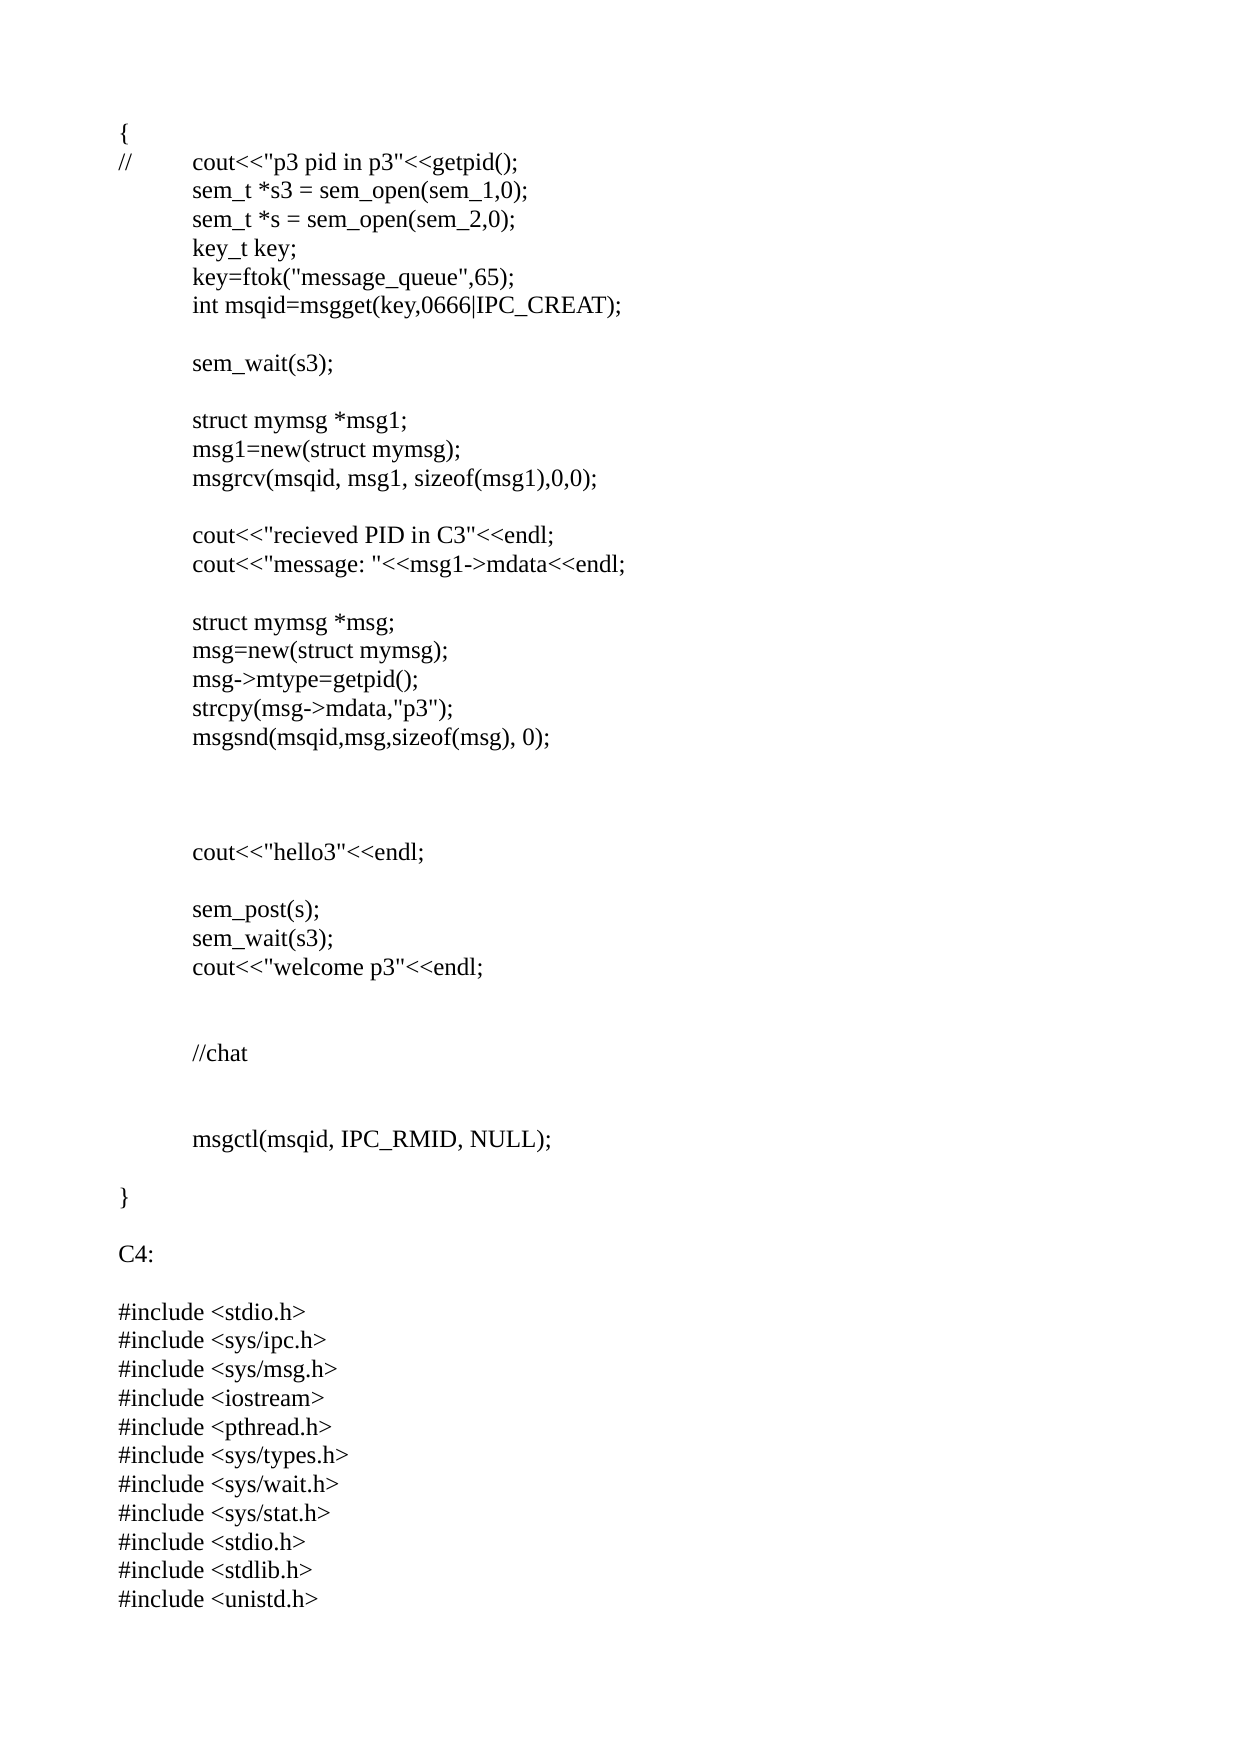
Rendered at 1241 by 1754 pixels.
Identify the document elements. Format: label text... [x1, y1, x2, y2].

text #include <sys/msg.h> [118, 1354, 1122, 1383]
text msgsnd(msqid,msg,sizeof(msg), 0); [118, 722, 1122, 751]
text #include <sys/wait.h> [118, 1469, 1122, 1498]
text key_t key; [118, 233, 1122, 262]
text key=ftok("message_queue",65); [118, 262, 1122, 291]
text #include <pthread.h> [118, 1412, 1122, 1441]
text { [118, 118, 1122, 147]
text #include <stdlib.h> [118, 1556, 1122, 1584]
text msg=new(struct mymsg); [118, 636, 1122, 664]
text //chat [118, 1038, 1122, 1067]
text sem_t *s3 = sem_open(sem_1,0); [118, 176, 1122, 204]
text #include <stdio.h> [118, 1527, 1122, 1556]
text sem_post(s); [118, 894, 1122, 923]
text #include <sys/ipc.h> [118, 1326, 1122, 1354]
text msgrcv(msqid, msg1, sizeof(msg1),0,0); [118, 463, 1122, 492]
text // cout<<"p3 pid in p3"<<getpid(); [118, 147, 1122, 176]
text cout<<"welcome p3"<<endl; [118, 952, 1122, 981]
text #include <sys/types.h> [118, 1441, 1122, 1469]
text #include <unistd.h> [118, 1584, 1122, 1613]
text sem_wait(s3); [118, 923, 1122, 952]
text cout<<"message: "<<msg1->mdata<<endl; [118, 549, 1122, 578]
text #include <iostream> [118, 1383, 1122, 1412]
text cout<<"recieved PID in C3"<<endl; [118, 521, 1122, 549]
text msg->mtype=getpid(); [118, 664, 1122, 693]
text sem_wait(s3); [118, 348, 1122, 377]
text msgctl(msqid, IPC_RMID, NULL); [118, 1124, 1122, 1153]
text msg1=new(struct mymsg); [118, 434, 1122, 463]
text cout<<"hello3"<<endl; [118, 837, 1122, 866]
text struct mymsg *msg1; [118, 406, 1122, 434]
text #include <stdio.h> [118, 1297, 1122, 1326]
text C4: [118, 1239, 1122, 1268]
text struct mymsg *msg; [118, 607, 1122, 636]
text #include <sys/stat.h> [118, 1498, 1122, 1527]
text strcpy(msg->mdata,"p3"); [118, 693, 1122, 722]
text } [118, 1182, 1122, 1211]
text int msqid=msgget(key,0666|IPC_CREAT); [118, 291, 1122, 319]
text sem_t *s = sem_open(sem_2,0); [118, 204, 1122, 233]
